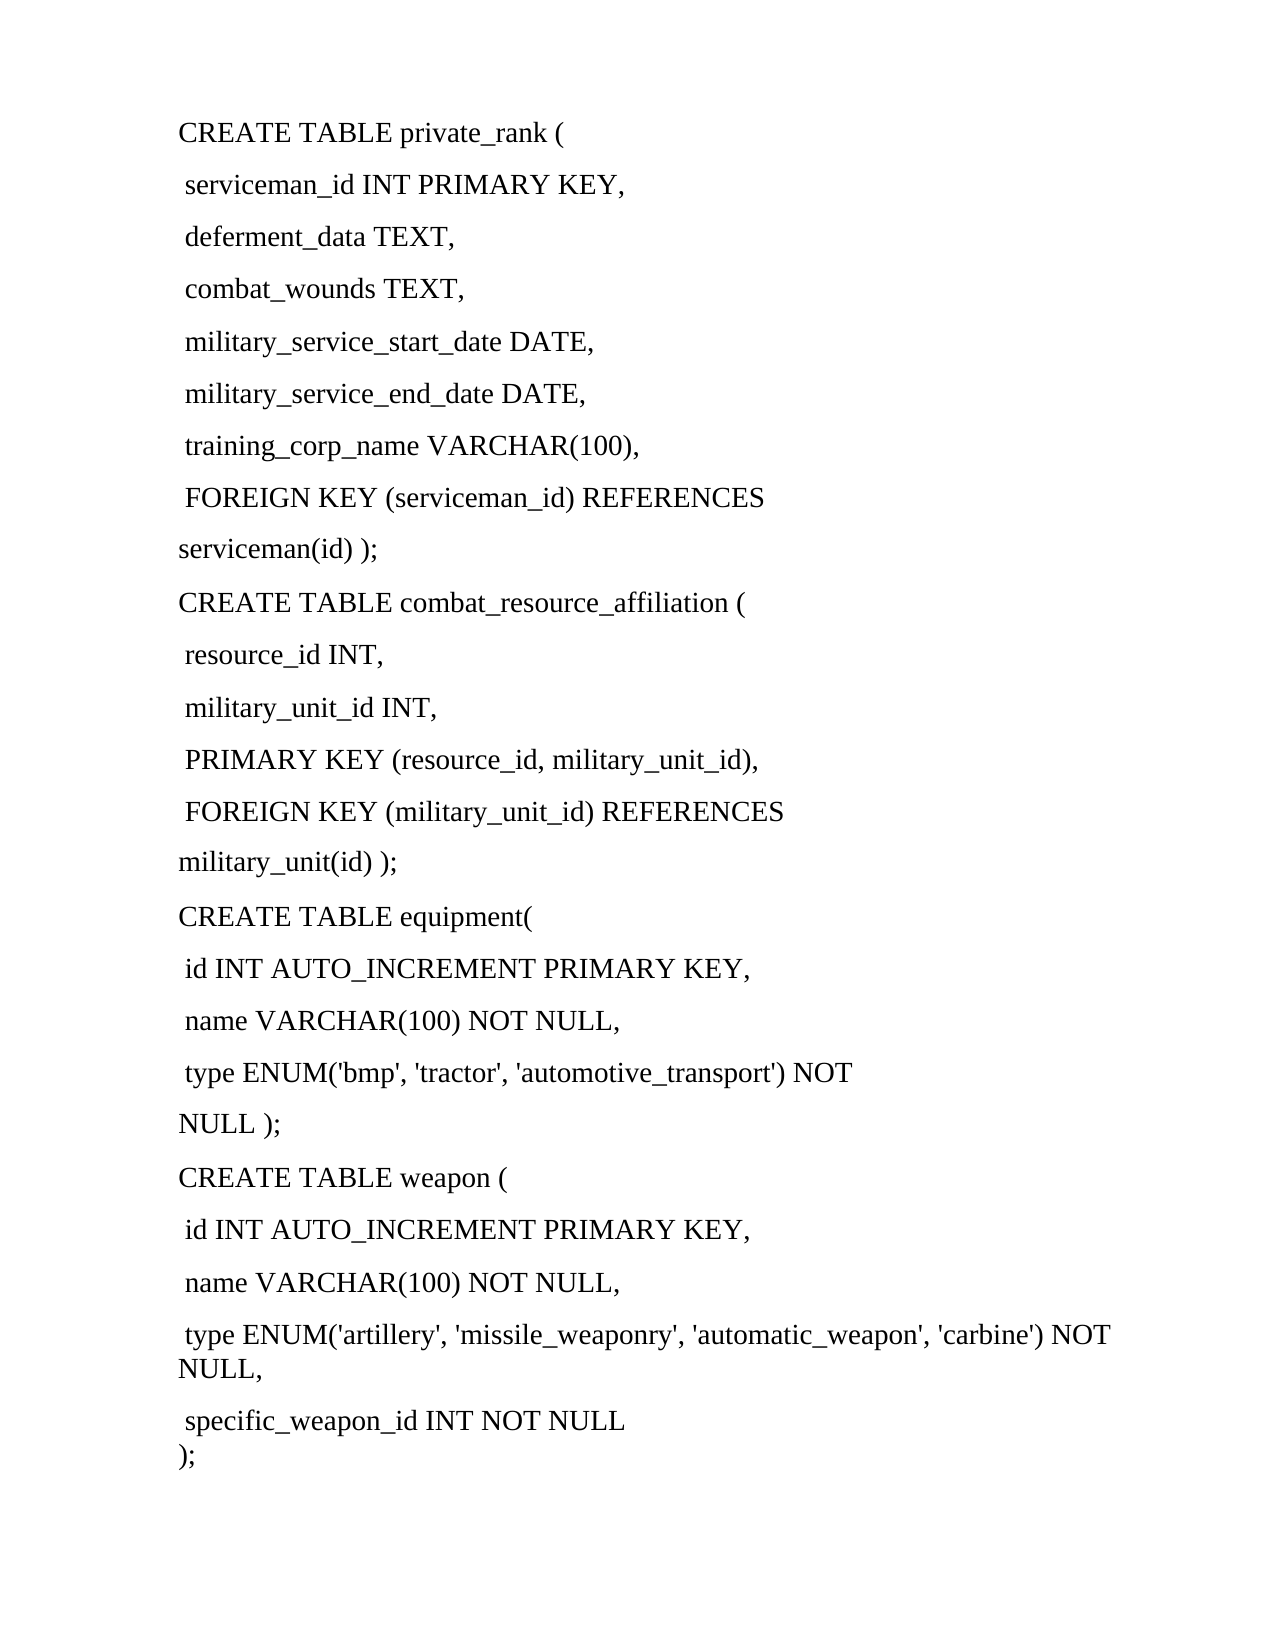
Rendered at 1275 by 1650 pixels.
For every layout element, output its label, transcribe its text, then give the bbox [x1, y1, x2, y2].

text CREATE TABLE combat_resource_affiliation ( [178, 585, 1194, 619]
text CREATE TABLE weapon ( [178, 1160, 1194, 1194]
text name VARCHAR(100) NOT NULL, [177, 1003, 1194, 1037]
text name VARCHAR(100) NOT NULL, [177, 1265, 1194, 1298]
text military_service_start_date DATE, [177, 324, 1194, 357]
text training_corp_name VARCHAR(100), [177, 428, 1194, 462]
text id INT AUTO_INCREMENT PRIMARY KEY, [177, 1212, 1194, 1246]
text FOREIGN KEY (serviceman_id) REFERENCES serviceman(id) ); [177, 481, 970, 564]
text CREATE TABLE equipment( [178, 899, 1194, 933]
text serviceman_id INT PRIMARY KEY, [177, 167, 1194, 201]
text CREATE TABLE private_rank ( [178, 115, 1194, 148]
text deferment_data TEXT, [177, 219, 1194, 253]
text ); [178, 1437, 1194, 1471]
text PRIMARY KEY (resource_id, military_unit_id), [177, 742, 1194, 775]
text military_unit_id INT, [177, 690, 1194, 723]
text type ENUM('bmp', 'tractor', 'automotive_transport') NOT NULL ); [177, 1056, 960, 1139]
text resource_id INT, [177, 637, 1194, 671]
text type ENUM('artillery', 'missile_weaponry', 'automatic_weapon', 'carbine') NOT NULL, [177, 1317, 1140, 1385]
text specific_weapon_id INT NOT NULL [177, 1403, 1194, 1437]
text military_service_end_date DATE, [177, 376, 1194, 409]
text combat_wounds TEXT, [177, 272, 1194, 305]
text id INT AUTO_INCREMENT PRIMARY KEY, [177, 951, 1194, 985]
text FOREIGN KEY (military_unit_id) REFERENCES military_unit(id) ); [177, 794, 1008, 878]
